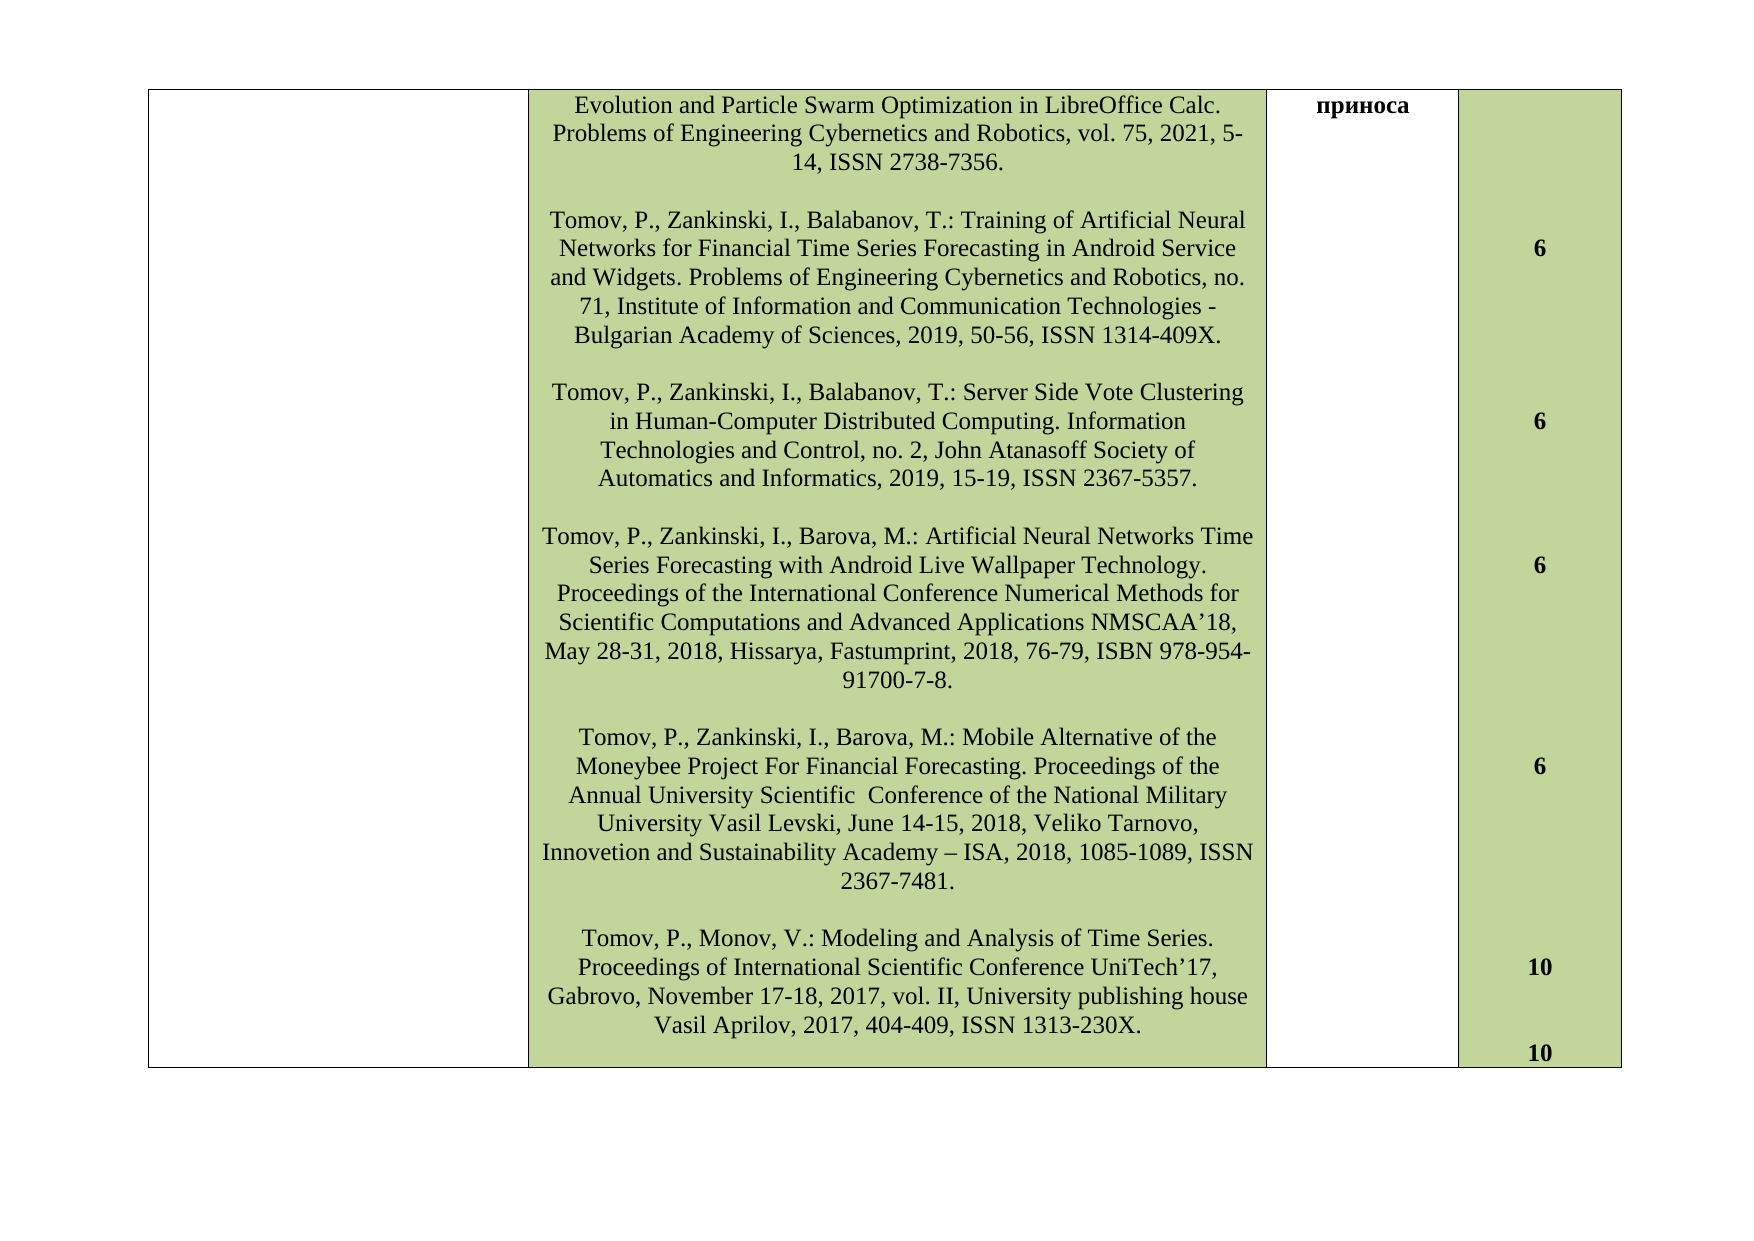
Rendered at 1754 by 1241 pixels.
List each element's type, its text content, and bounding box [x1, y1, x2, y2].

table_cell [149, 90, 528, 1067]
table_cell 6 6 6 6 10 10 [1459, 90, 1621, 1067]
table_cell Evolution and Particle Swarm Optimization in LibreOffice Calc. Problems of Engineering Cybernetics and Robotics, vol. 75, 2021, 5-14, ISSN 2738-7356. Tomov, P., Zankinski, I., Balabanov, T.: Training of Artificial Neural Networks for Financial Time Series Forecasting in Android Service and Widgets. Problems of Engineering Cybernetics and Robotics, no. 71, Institute of Information and Communication Technologies - Bulgarian Academy of Sciences, 2019, 50-56, ISSN 1314-409X. Tomov, P., Zankinski, I., Balabanov, T.: Server Side Vote Clustering in Human-Computer Distributed Computing. Information Technologies and Control, no. 2, John Atanasoff Society of Automatics and Informatics, 2019, 15-19, ISSN 2367-5357. Tomov, P., Zankinski, I., Barova, M.: Artificial Neural Networks Time Series Forecasting with Android Live Wallpaper Technology. Proceedings of the International Conference Numerical Methods for Scientific Computations and Advanced Applications NMSCAA’18, May 28-31, 2018, Hissarya, Fastumprint, 2018, 76-79, ISBN 978-954-91700-7-8. Tomov, P., Zankinski, I., Barova, M.: Mobile Alternative of the Moneybee Project For Financial Forecasting. Proceedings of the Annual University Scientific Conference of the National Military University Vasil Levski, June 14-15, 2018, Veliko Tarnovo, Innovetion and Sustainability Academy – ISA, 2018, 1085-1089, ISSN 2367-7481. Tomov, P., Monov, V.: Modeling and Analysis of Time Series. Proceedings of International Scientific Conference UniTech’17, Gabrovo, November 17-18, 2017, vol. II, University publishing house Vasil Aprilov, 2017, 404-409, ISSN 1313-230X. [529, 90, 1266, 1067]
table_cell приноса [1267, 90, 1458, 1067]
